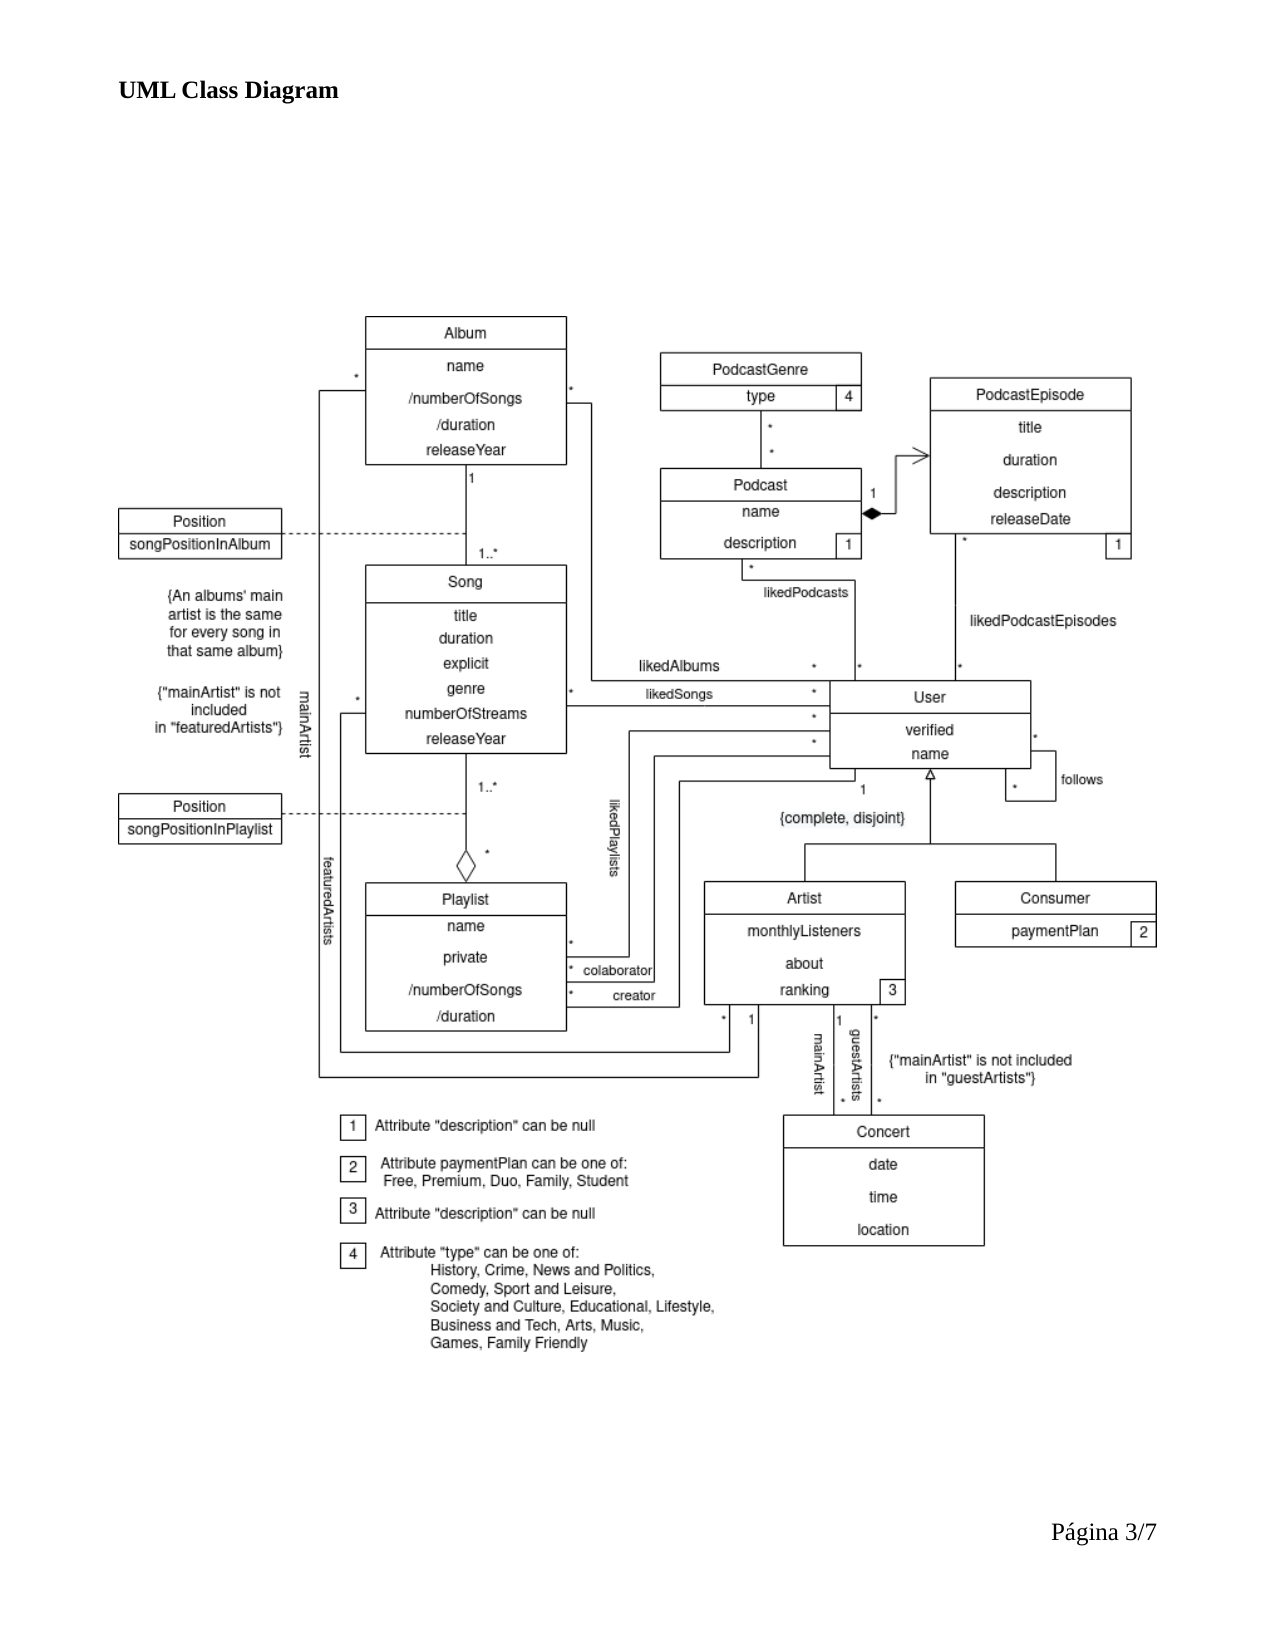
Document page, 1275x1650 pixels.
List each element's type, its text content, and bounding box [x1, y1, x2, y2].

text UML Class Diagram [118, 75, 1157, 104]
